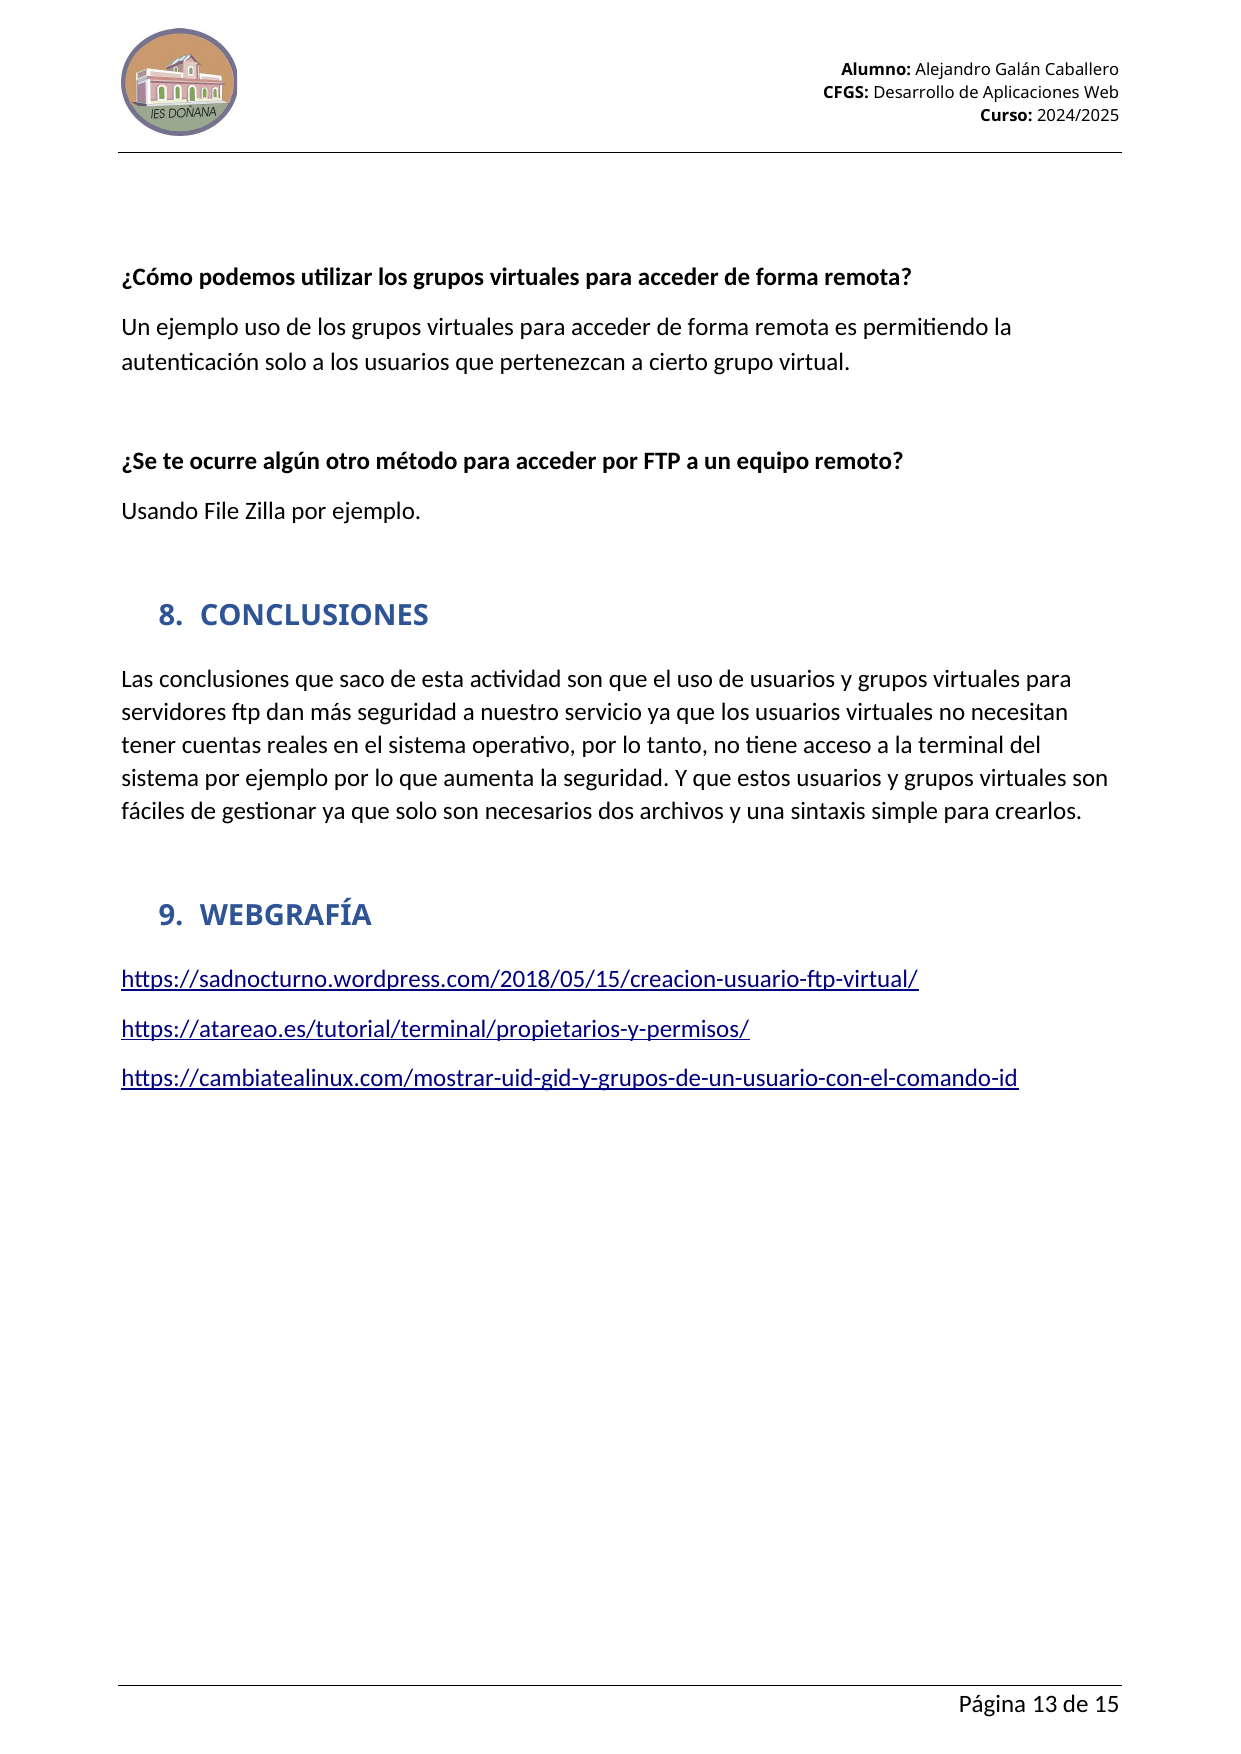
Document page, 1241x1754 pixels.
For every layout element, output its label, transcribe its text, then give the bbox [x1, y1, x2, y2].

text ¿Cómo podemos utilizar los grupos virtuales para acceder de forma remota? [121, 262, 1119, 292]
text Las conclusiones que saco de esta actividad son que el uso de usuarios y grupos virtuales para servidores ftp dan más seguridad a nuestro servicio ya que los usuarios virtuales no necesitan tener cuentas reales en el sistema operativo, por lo tanto, no tiene acceso a la terminal del sistema por ejemplo por lo que aumenta la seguridad. Y que estos usuarios y grupos virtuales son fáciles de gestionar ya que solo son necesarios dos archivos y una sintaxis simple para crearlos. [121, 663, 1119, 825]
text Usando File Zilla por ejemplo. [121, 495, 1119, 525]
text https://cambiatealinux.com/mostrar-uid-gid-y-grupos-de-un-usuario-con-el-comando-id [121, 1062, 1119, 1093]
text https://atareao.es/tutorial/terminal/propietarios-y-permisos/ [121, 1013, 1119, 1043]
picture [121, 28, 238, 136]
text https://sadnocturno.wordpress.com/2018/05/15/creacion-usuario-ftp-virtual/ [121, 963, 1119, 994]
text ¿Se te ocurre algún otro método para acceder por FTP a un equipo remoto? [121, 445, 1119, 476]
subtitle CONCLUSIONES [158, 594, 1119, 634]
text Un ejemplo uso de los grupos virtuales para acceder de forma remota es permitiendo la autenticación solo a los usuarios que pertenezcan a cierto grupo virtual. [121, 311, 1119, 377]
subtitle WEBGRAFÍA [158, 894, 1119, 934]
